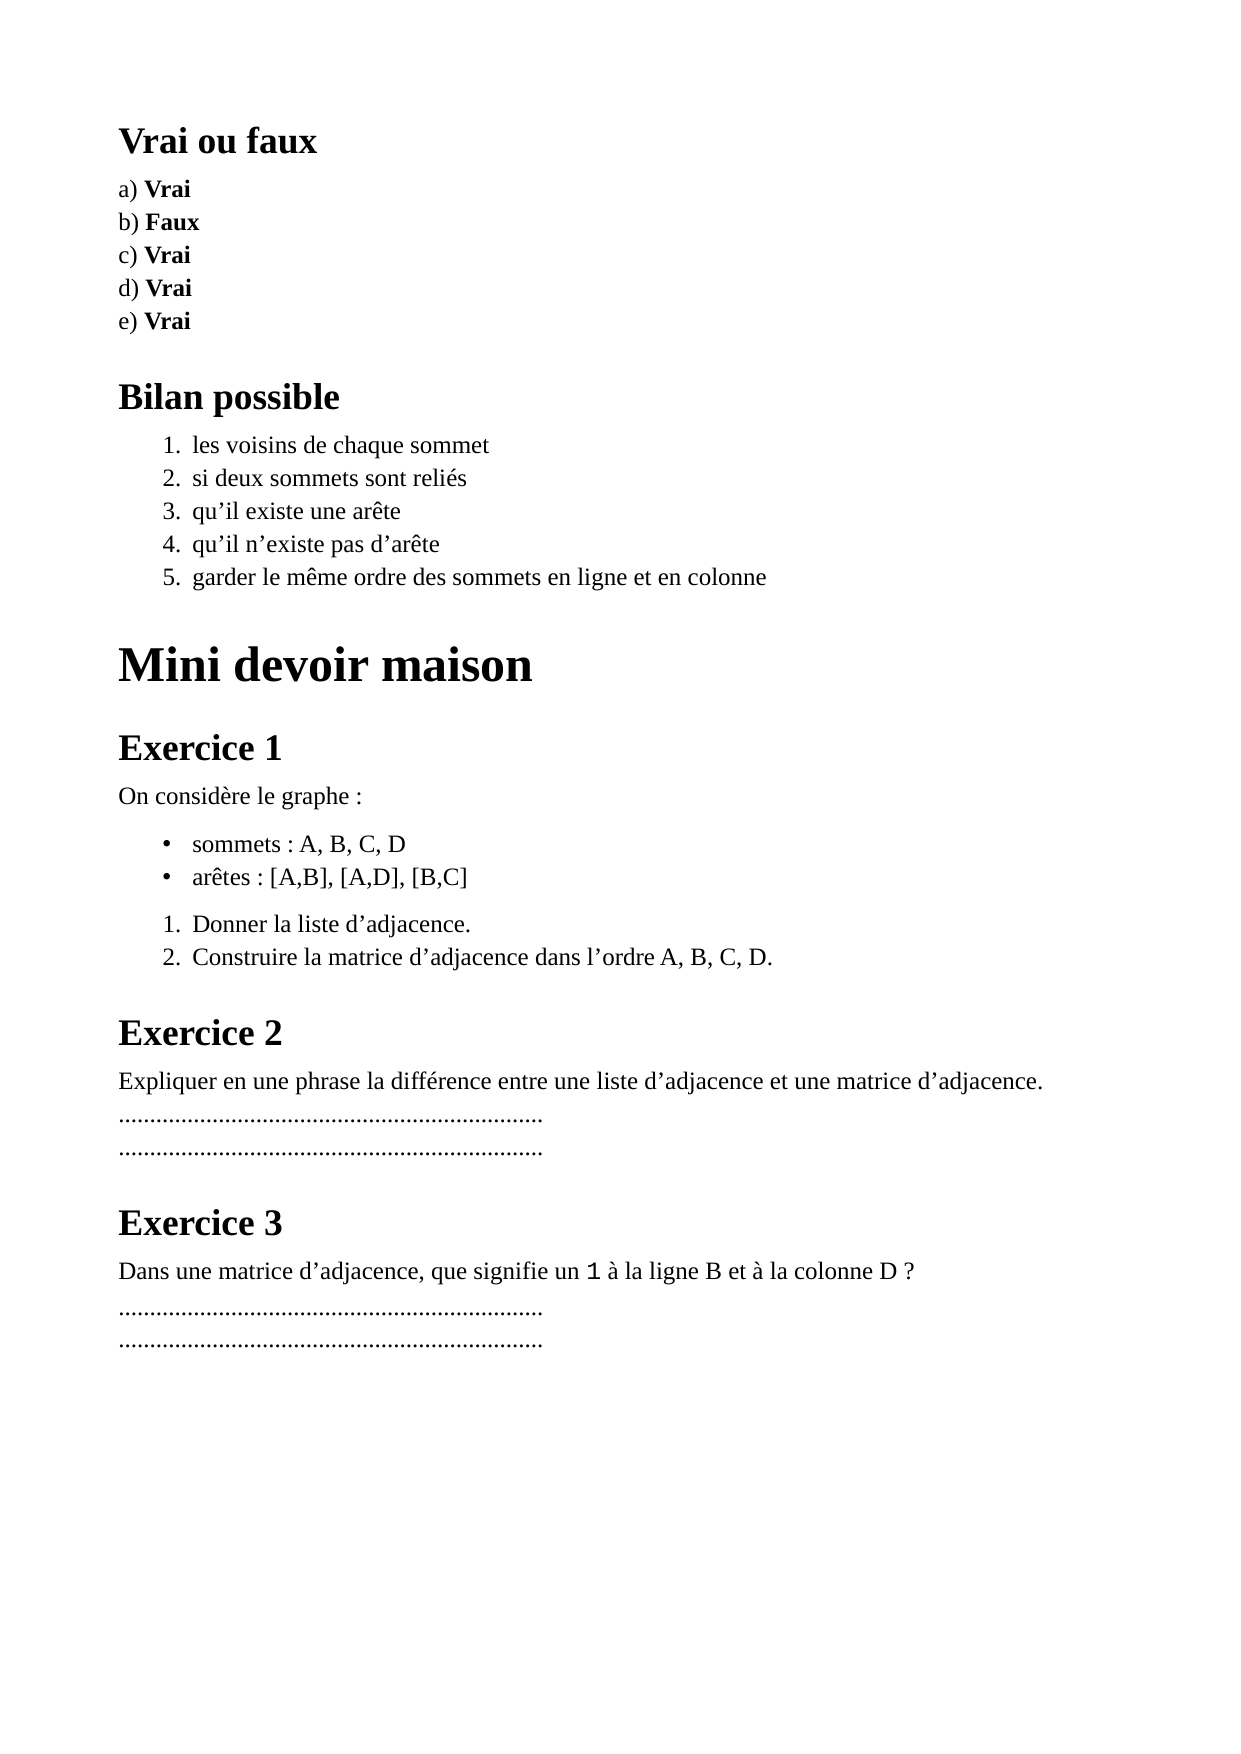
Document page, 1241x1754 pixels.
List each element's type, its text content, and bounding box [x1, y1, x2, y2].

text On considère le graphe : [118, 781, 1122, 810]
list qu’il n’existe pas d’arête [162, 529, 1122, 558]
text a) Vrai b) Faux c) Vrai d) Vrai e) Vrai [118, 174, 1122, 334]
list arêtes : [A,B], [A,D], [B,C] [162, 862, 1122, 890]
list sommets : A, B, C, D [162, 829, 1122, 857]
list qu’il existe une arête [162, 496, 1122, 525]
list garder le même ordre des sommets en ligne et en colonne [162, 562, 1122, 591]
list les voisins de chaque sommet [162, 430, 1122, 459]
subtitle Exercice 2 [118, 1011, 1122, 1054]
text Expliquer en une phrase la différence entre une liste d’adjacence et une matrice d’adjacence. .................................................................... .................................................................... [118, 1066, 1122, 1161]
subtitle Mini devoir maison [118, 634, 1122, 692]
subtitle Vrai ou faux [118, 118, 1122, 161]
list Donner la liste d’adjacence. [162, 909, 1122, 938]
list si deux sommets sont reliés [162, 463, 1122, 492]
subtitle Bilan possible [118, 374, 1122, 417]
text Dans une matrice d’adjacence, que signifie un 1 à la ligne B et à la colonne D ? .................................................................... .................................................................... [118, 1256, 1122, 1353]
subtitle Exercice 3 [118, 1201, 1122, 1244]
list Construire la matrice d’adjacence dans l’ordre A, B, C, D. [162, 942, 1122, 971]
subtitle Exercice 1 [118, 725, 1122, 768]
